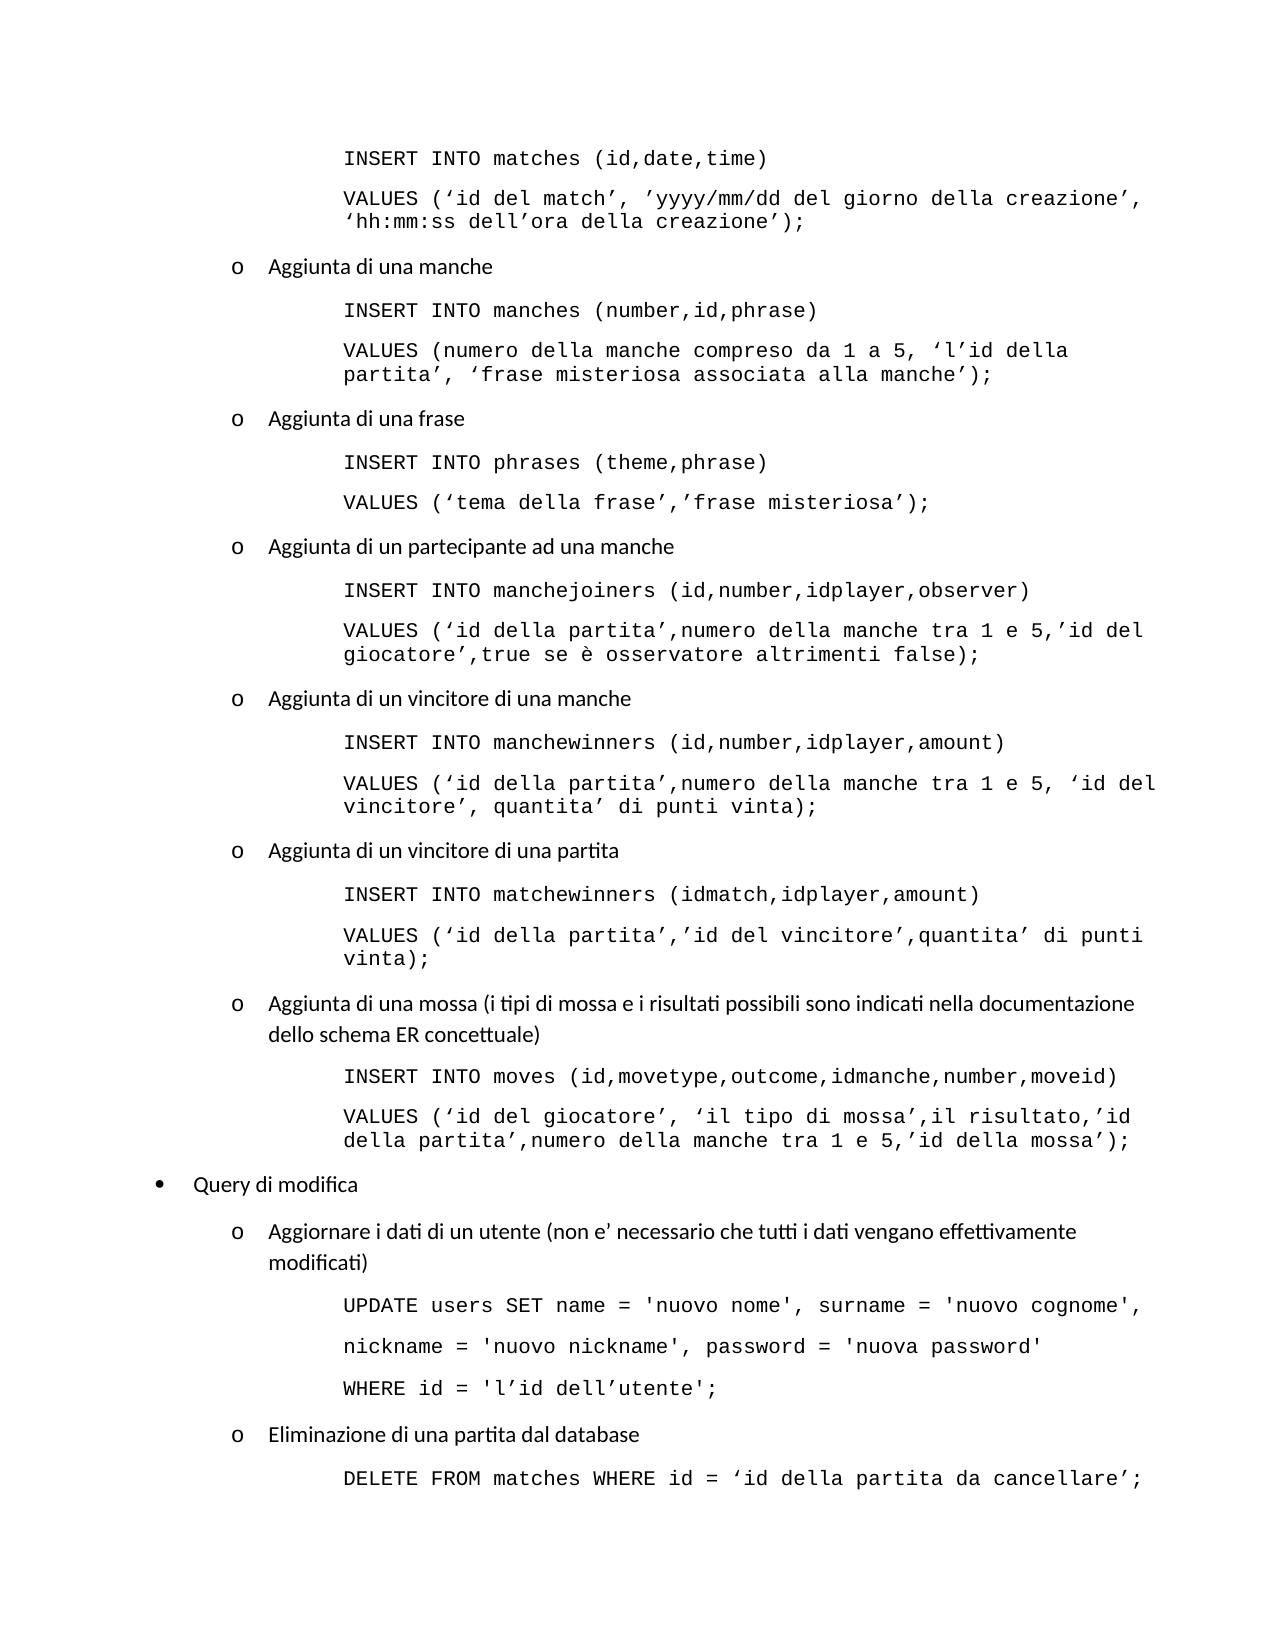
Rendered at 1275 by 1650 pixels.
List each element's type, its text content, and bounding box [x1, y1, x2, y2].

list Aggiunta di un vincitore di una partita [231, 837, 1157, 866]
text VALUES (‘id del giocatore’, ‘il tipo di mossa’,il risultato,’id della partita’,numero della manche tra 1 e 5,’id della mossa’); [343, 1107, 1157, 1154]
text nickname = 'nuovo nickname', password = 'nuova password' [343, 1337, 1157, 1360]
list Aggiunta di un vincitore di una manche [231, 684, 1157, 714]
list Query di modifica [156, 1171, 1157, 1198]
text VALUES (‘id della partita’,numero della manche tra 1 e 5,’id del giocatore’,true se è osservatore altrimenti false); [343, 621, 1157, 668]
list Aggiunta di una mossa (i tipi di mossa e i risultati possibili sono indicati nella documentazione dello schema ER concettuale) [231, 989, 1157, 1048]
list Aggiunta di una frase [231, 404, 1157, 433]
text INSERT INTO matchewinners (idmatch,idplayer,amount) [343, 884, 1157, 908]
text VALUES (‘id del match’, ’yyyy/mm/dd del giorno della creazione’, ‘hh:mm:ss dell’ora della creazione’); [343, 188, 1157, 235]
text VALUES (‘tema della frase’,’frase misteriosa’); [343, 492, 1157, 516]
list Aggiunta di una manche [231, 252, 1157, 281]
text UPDATE users SET name = 'nuovo nome', surname = 'nuovo cognome', [343, 1295, 1157, 1318]
text VALUES (‘id della partita’,’id del vincitore’,quantita’ di punti vinta); [343, 925, 1157, 972]
text INSERT INTO manches (number,id,phrase) [343, 300, 1157, 323]
text DELETE FROM matches WHERE id = ‘id della partita da cancellare’; [268, 1468, 1157, 1492]
text INSERT INTO matches (id,date,time) [343, 148, 1157, 171]
text INSERT INTO moves (id,movetype,outcome,idmanche,number,moveid) [343, 1066, 1157, 1090]
list Aggiunta di un partecipante ad una manche [231, 532, 1157, 562]
text INSERT INTO phrases (theme,phrase) [343, 452, 1157, 475]
text VALUES (numero della manche compreso da 1 a 5, ‘l’id della partita’, ‘frase misteriosa associata alla manche’); [343, 340, 1157, 387]
list Eliminazione di una partita dal database [231, 1420, 1157, 1449]
text INSERT INTO manchejoiners (id,number,idplayer,observer) [343, 580, 1157, 604]
text WHERE id = 'l’id dell’utente'; [343, 1378, 1157, 1402]
text INSERT INTO manchewinners (id,number,idplayer,amount) [343, 732, 1157, 756]
list Aggiornare i dati di un utente (non e’ necessario che tutti i dati vengano effettivamente modificati) [231, 1217, 1157, 1276]
text VALUES (‘id della partita’,numero della manche tra 1 e 5, ‘id del vincitore’, quantita’ di punti vinta); [343, 773, 1157, 820]
